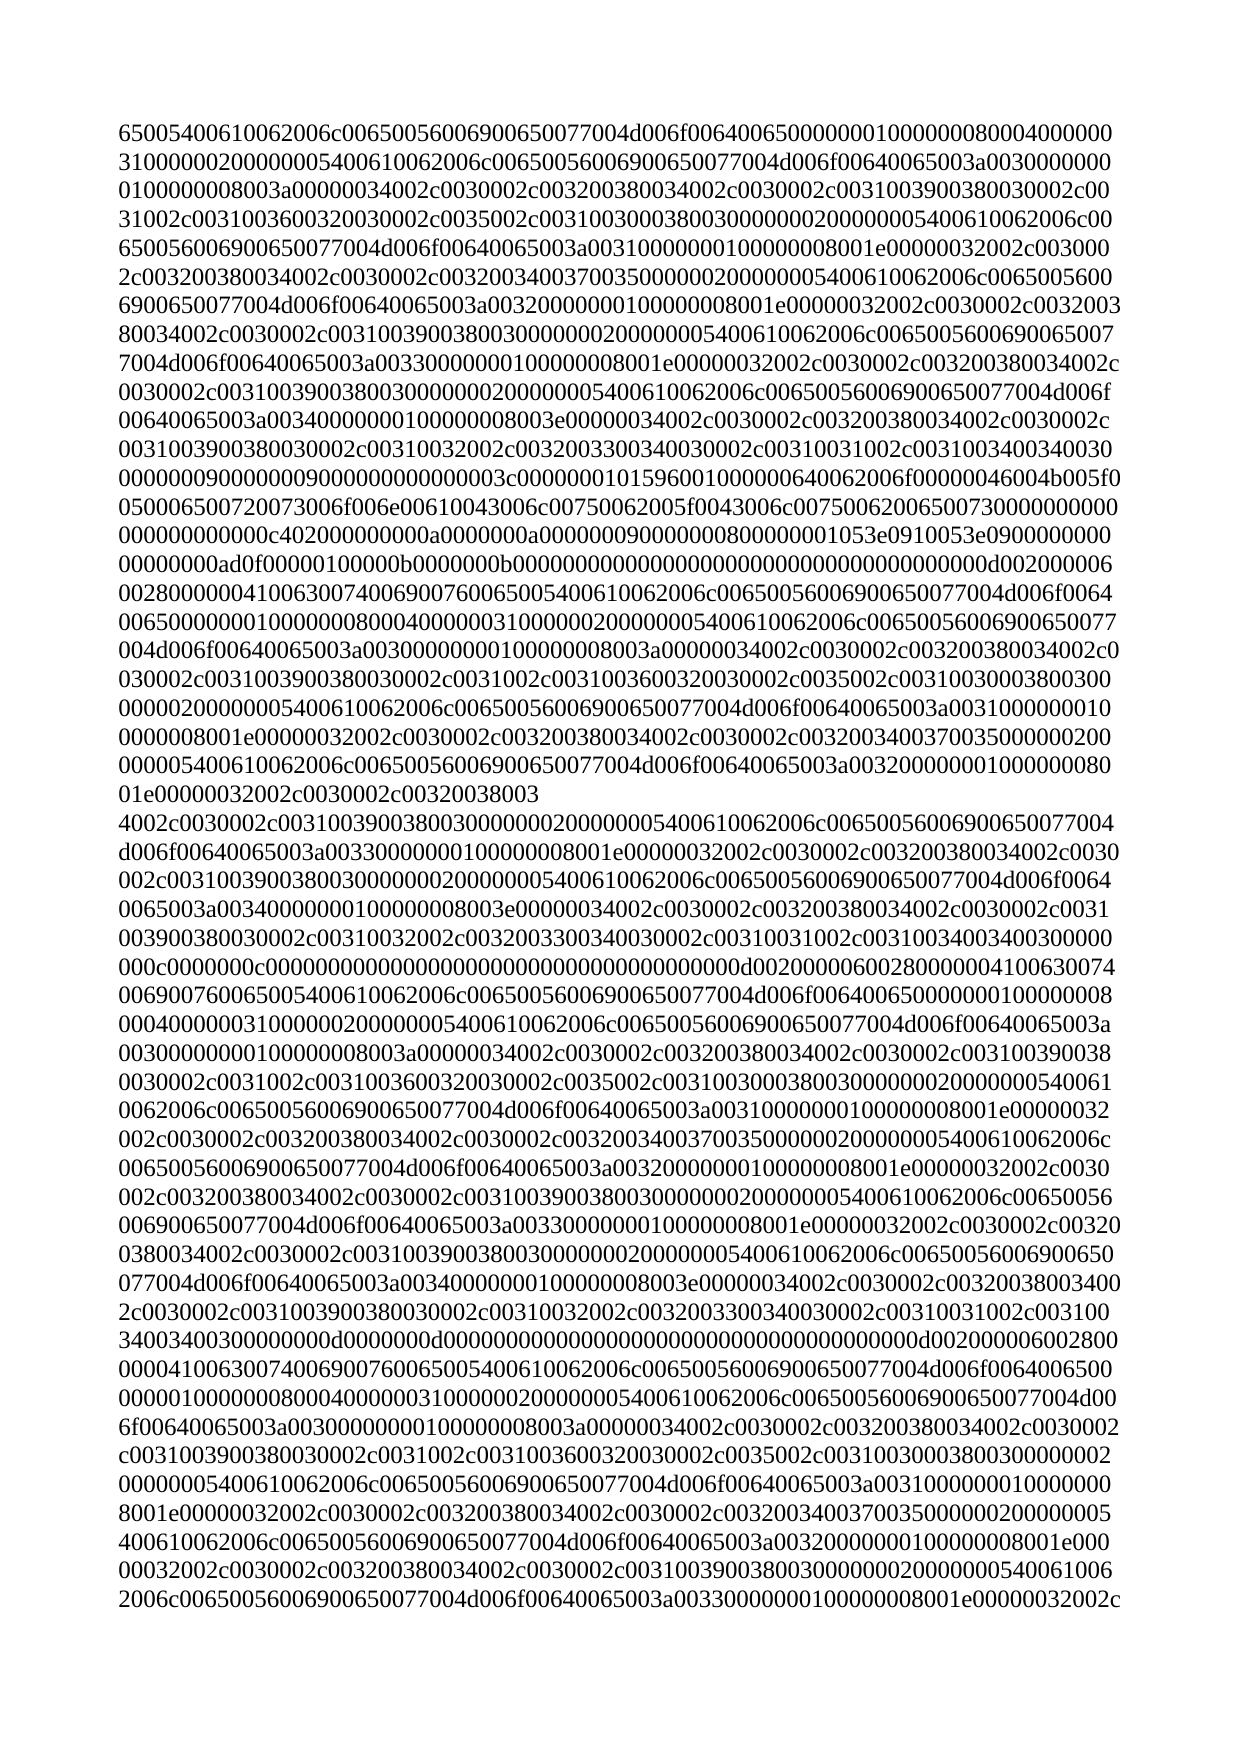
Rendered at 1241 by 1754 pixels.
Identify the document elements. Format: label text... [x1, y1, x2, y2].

text 65005400610062006c00650056006900650077004d006f006400650000000100000008000400000031000000200000005400610062006c00650056006900650077004d006f00640065003a00300000000100000008003a00000034002c0030002c003200380034002c0030002c0031003900380030002c0031002c0031003600320030002c0035002c0031003000380030000000200000005400610062006c00650056006900650077004d006f00640065003a00310000000100000008001e00000032002c0030002c003200380034002c0030002c0032003400370035000000200000005400610062006c00650056006900650077004d006f00640065003a00320000000100000008001e00000032002c0030002c003200380034002c0030002c0031003900380030000000200000005400610062006c00650056006900650077004d006f00640065003a00330000000100000008001e00000032002c0030002c003200380034002c0030002c0031003900380030000000200000005400610062006c00650056006900650077004d006f00640065003a00340000000100000008003e00000034002c0030002c003200380034002c0030002c0031003900380030002c00310032002c0032003300340030002c00310031002c00310034003400300000000900000009000000000000003c0000000101596001000000640062006f00000046004b005f0050006500720073006f006e00610043006c00750062005f0043006c00750062006500730000000000000000000000c402000000000a0000000a000000090000000800000001053e0910053e090000000000000000ad0f00000100000b0000000b00000000000000000000000000000000000000d00200000600280000004100630074006900760065005400610062006c00650056006900650077004d006f006400650000000100000008000400000031000000200000005400610062006c00650056006900650077004d006f00640065003a00300000000100000008003a00000034002c0030002c003200380034002c0030002c0031003900380030002c0031002c0031003600320030002c0035002c0031003000380030000000200000005400610062006c00650056006900650077004d006f00640065003a00310000000100000008001e00000032002c0030002c003200380034002c0030002c0032003400370035000000200000005400610062006c00650056006900650077004d006f00640065003a00320000000100000008001e00000032002c0030002c00320038003 [118, 118, 1122, 808]
text 4002c0030002c0031003900380030000000200000005400610062006c00650056006900650077004d006f00640065003a00330000000100000008001e00000032002c0030002c003200380034002c0030002c0031003900380030000000200000005400610062006c00650056006900650077004d006f00640065003a00340000000100000008003e00000034002c0030002c003200380034002c0030002c0031003900380030002c00310032002c0032003300340030002c00310031002c00310034003400300000000c0000000c00000000000000000000000000000000000000d00200000600280000004100630074006900760065005400610062006c00650056006900650077004d006f006400650000000100000008000400000031000000200000005400610062006c00650056006900650077004d006f00640065003a00300000000100000008003a00000034002c0030002c003200380034002c0030002c0031003900380030002c0031002c0031003600320030002c0035002c0031003000380030000000200000005400610062006c00650056006900650077004d006f00640065003a00310000000100000008001e00000032002c0030002c003200380034002c0030002c0032003400370035000000200000005400610062006c00650056006900650077004d006f00640065003a00320000000100000008001e00000032002c0030002c003200380034002c0030002c0031003900380030000000200000005400610062006c00650056006900650077004d006f00640065003a00330000000100000008001e00000032002c0030002c003200380034002c0030002c0031003900380030000000200000005400610062006c00650056006900650077004d006f00640065003a00340000000100000008003e00000034002c0030002c003200380034002c0030002c0031003900380030002c00310032002c0032003300340030002c00310031002c00310034003400300000000d0000000d00000000000000000000000000000000000000d00200000600280000004100630074006900760065005400610062006c00650056006900650077004d006f006400650000000100000008000400000031000000200000005400610062006c00650056006900650077004d006f00640065003a00300000000100000008003a00000034002c0030002c003200380034002c0030002c0031003900380030002c0031002c0031003600320030002c0035002c0031003000380030000000200000005400610062006c00650056006900650077004d006f00640065003a00310000000100000008001e00000032002c0030002c003200380034002c0030002c0032003400370035000000200000005400610062006c00650056006900650077004d006f00640065003a00320000000100000008001e00000032002c0030002c003200380034002c0030002c0031003900380030000000200000005400610062006c00650056006900650077004d006f00640065003a00330000000100000008001e00000032002c [118, 808, 1122, 1613]
